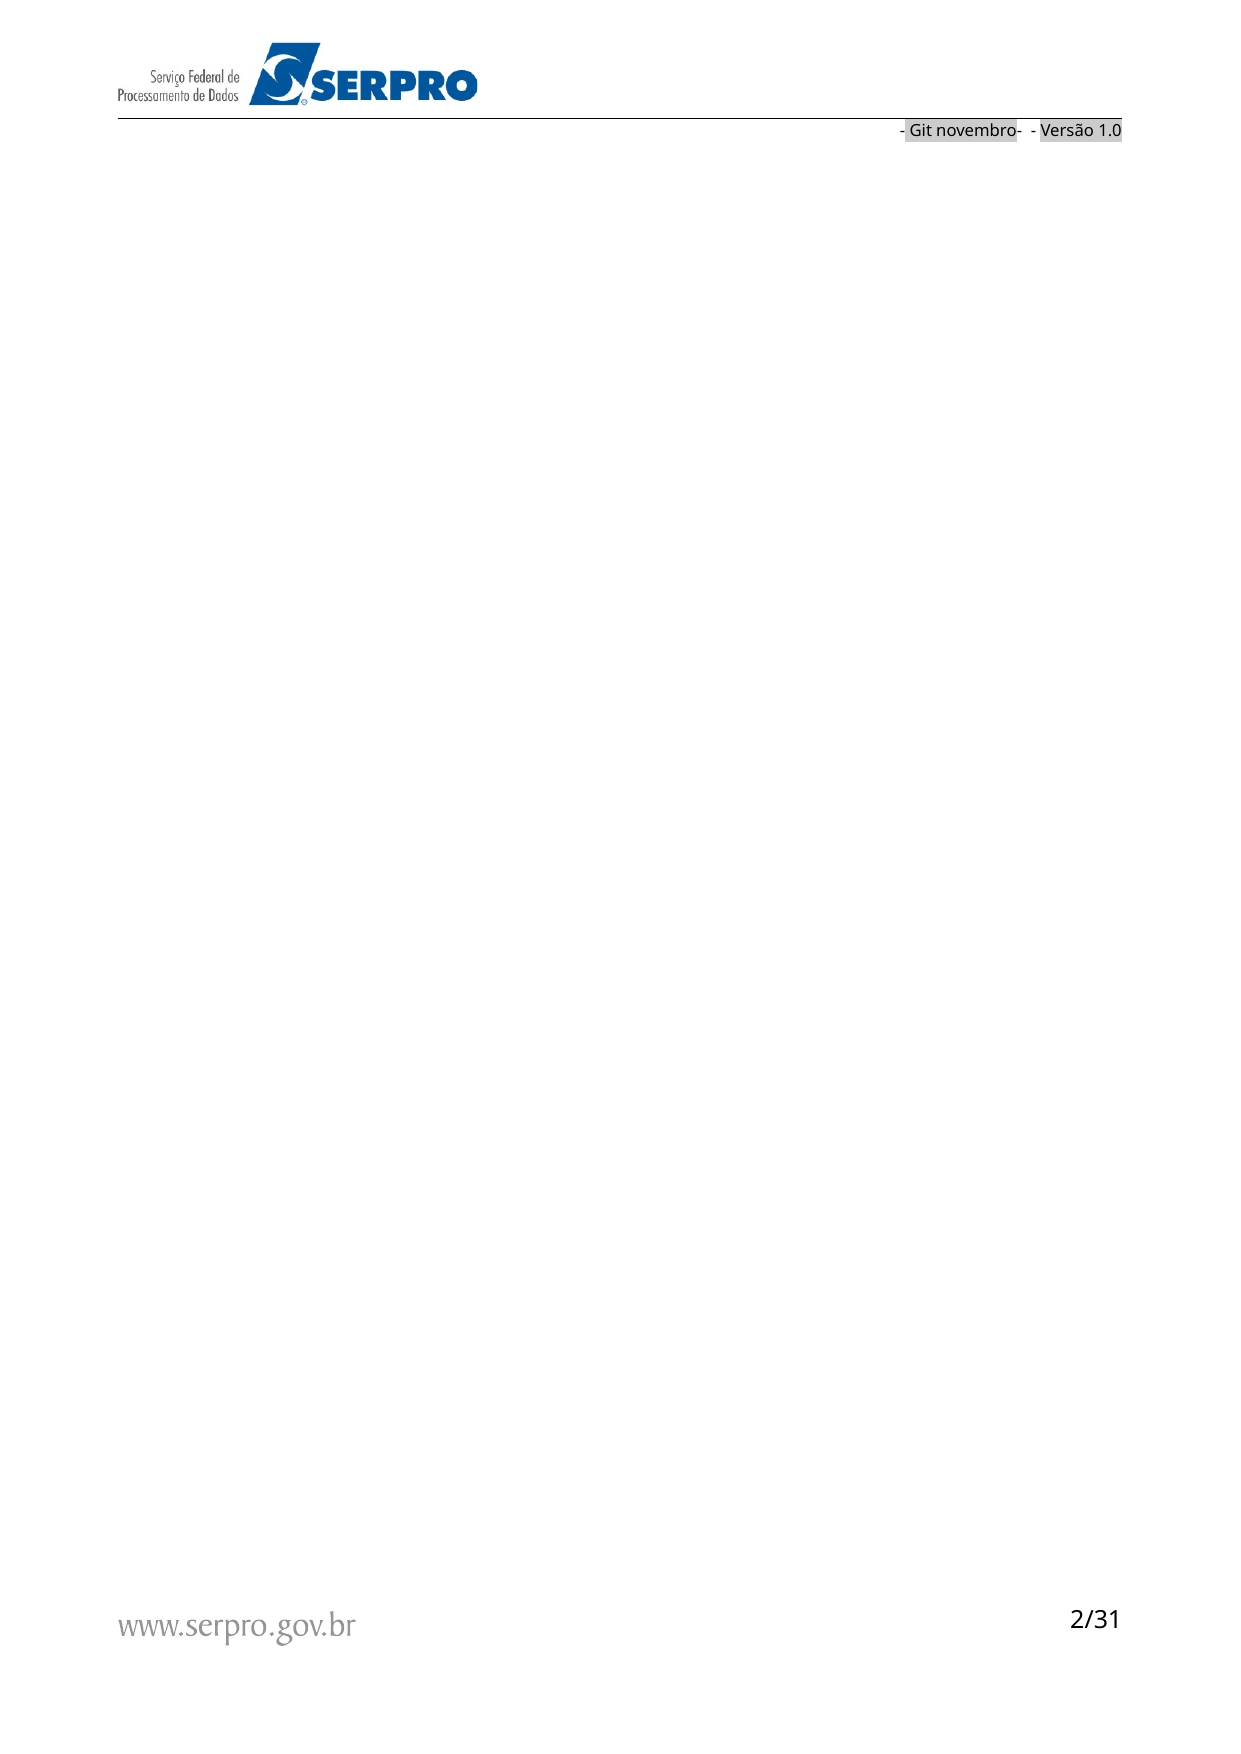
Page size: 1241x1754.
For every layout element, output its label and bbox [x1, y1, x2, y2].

picture [118, 41, 478, 106]
